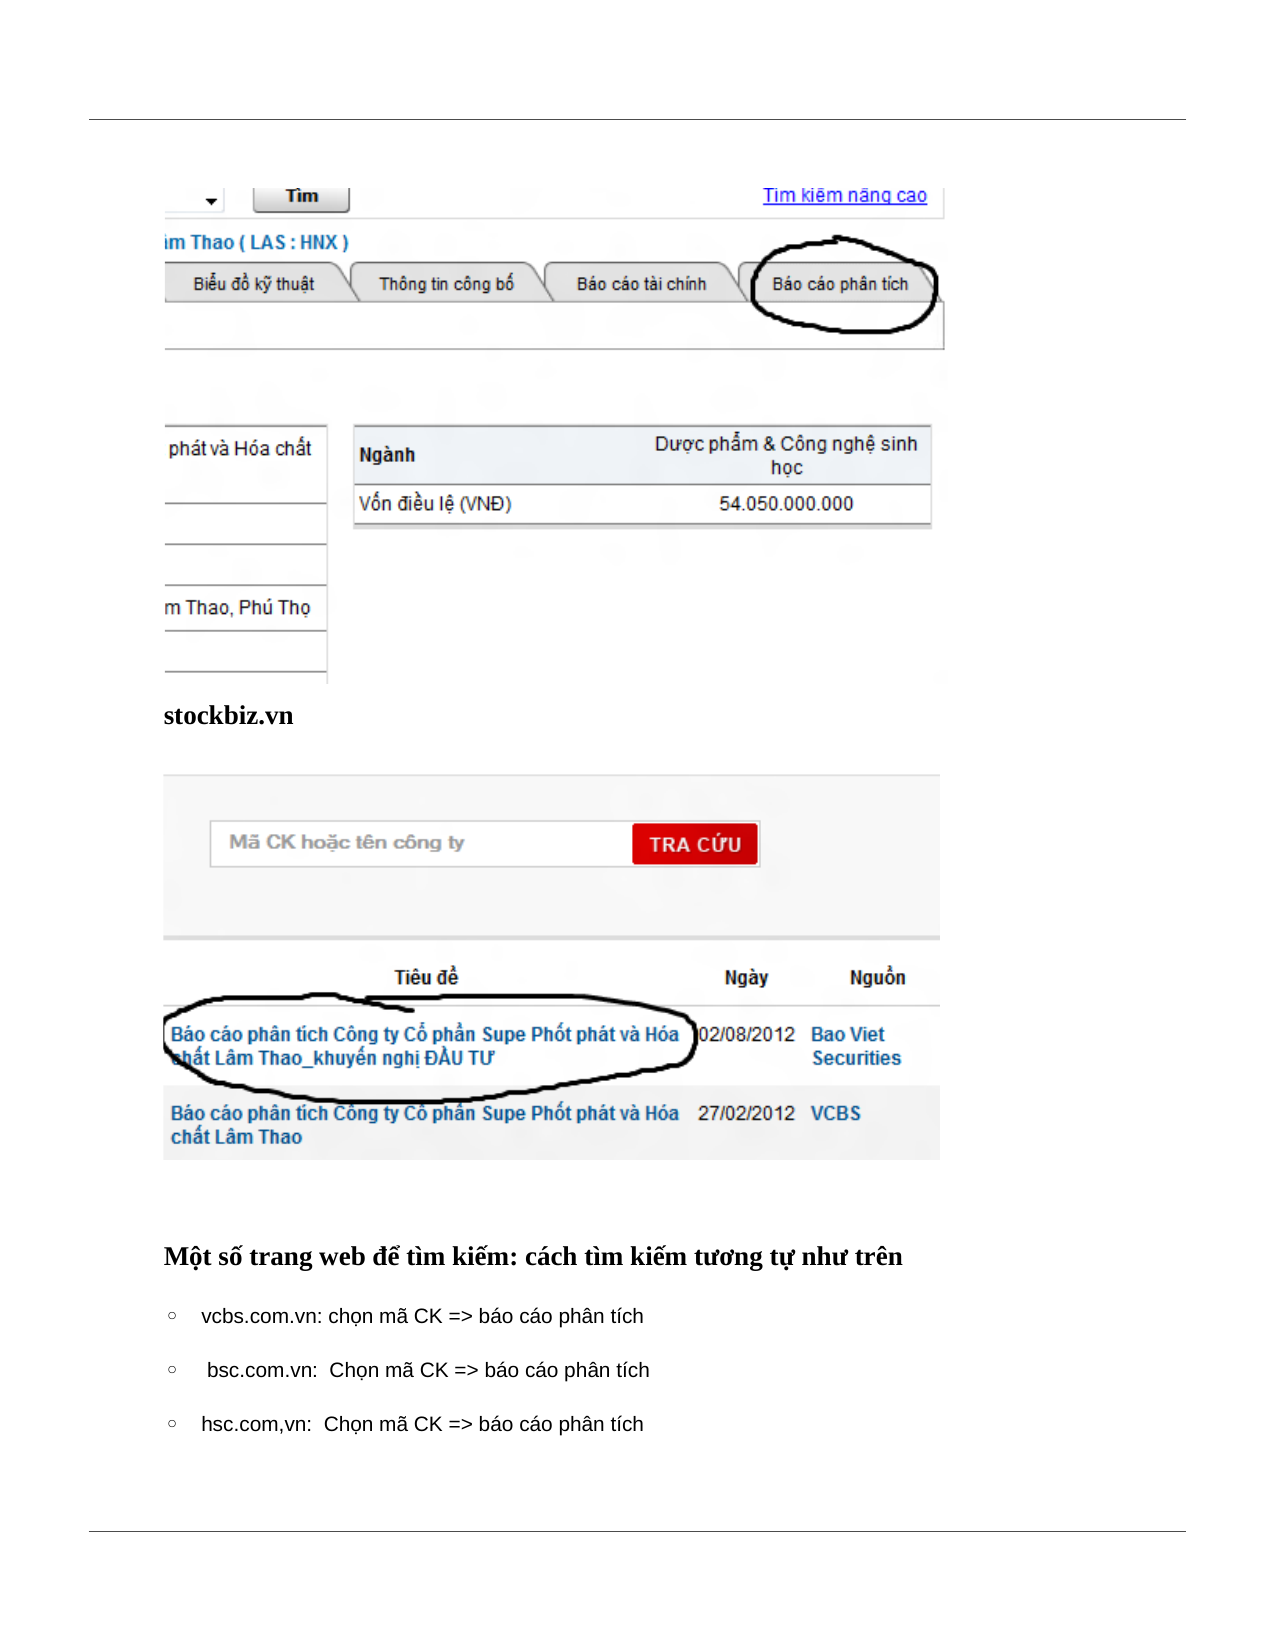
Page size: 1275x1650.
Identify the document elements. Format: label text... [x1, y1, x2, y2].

list bsc.com.vn: Chọn mã CK => báo cáo phân tích [163, 1358, 1186, 1382]
list vcbs.com.vn: chọn mã CK => báo cáo phân tích [163, 1304, 1186, 1328]
list Một số trang web để tìm kiếm: cách tìm kiếm tương tự như trên [126, 1240, 1186, 1271]
list hsc.com,vn: Chọn mã CK => báo cáo phân tích [163, 1412, 1186, 1436]
list stockbiz.vn [126, 200, 1186, 730]
